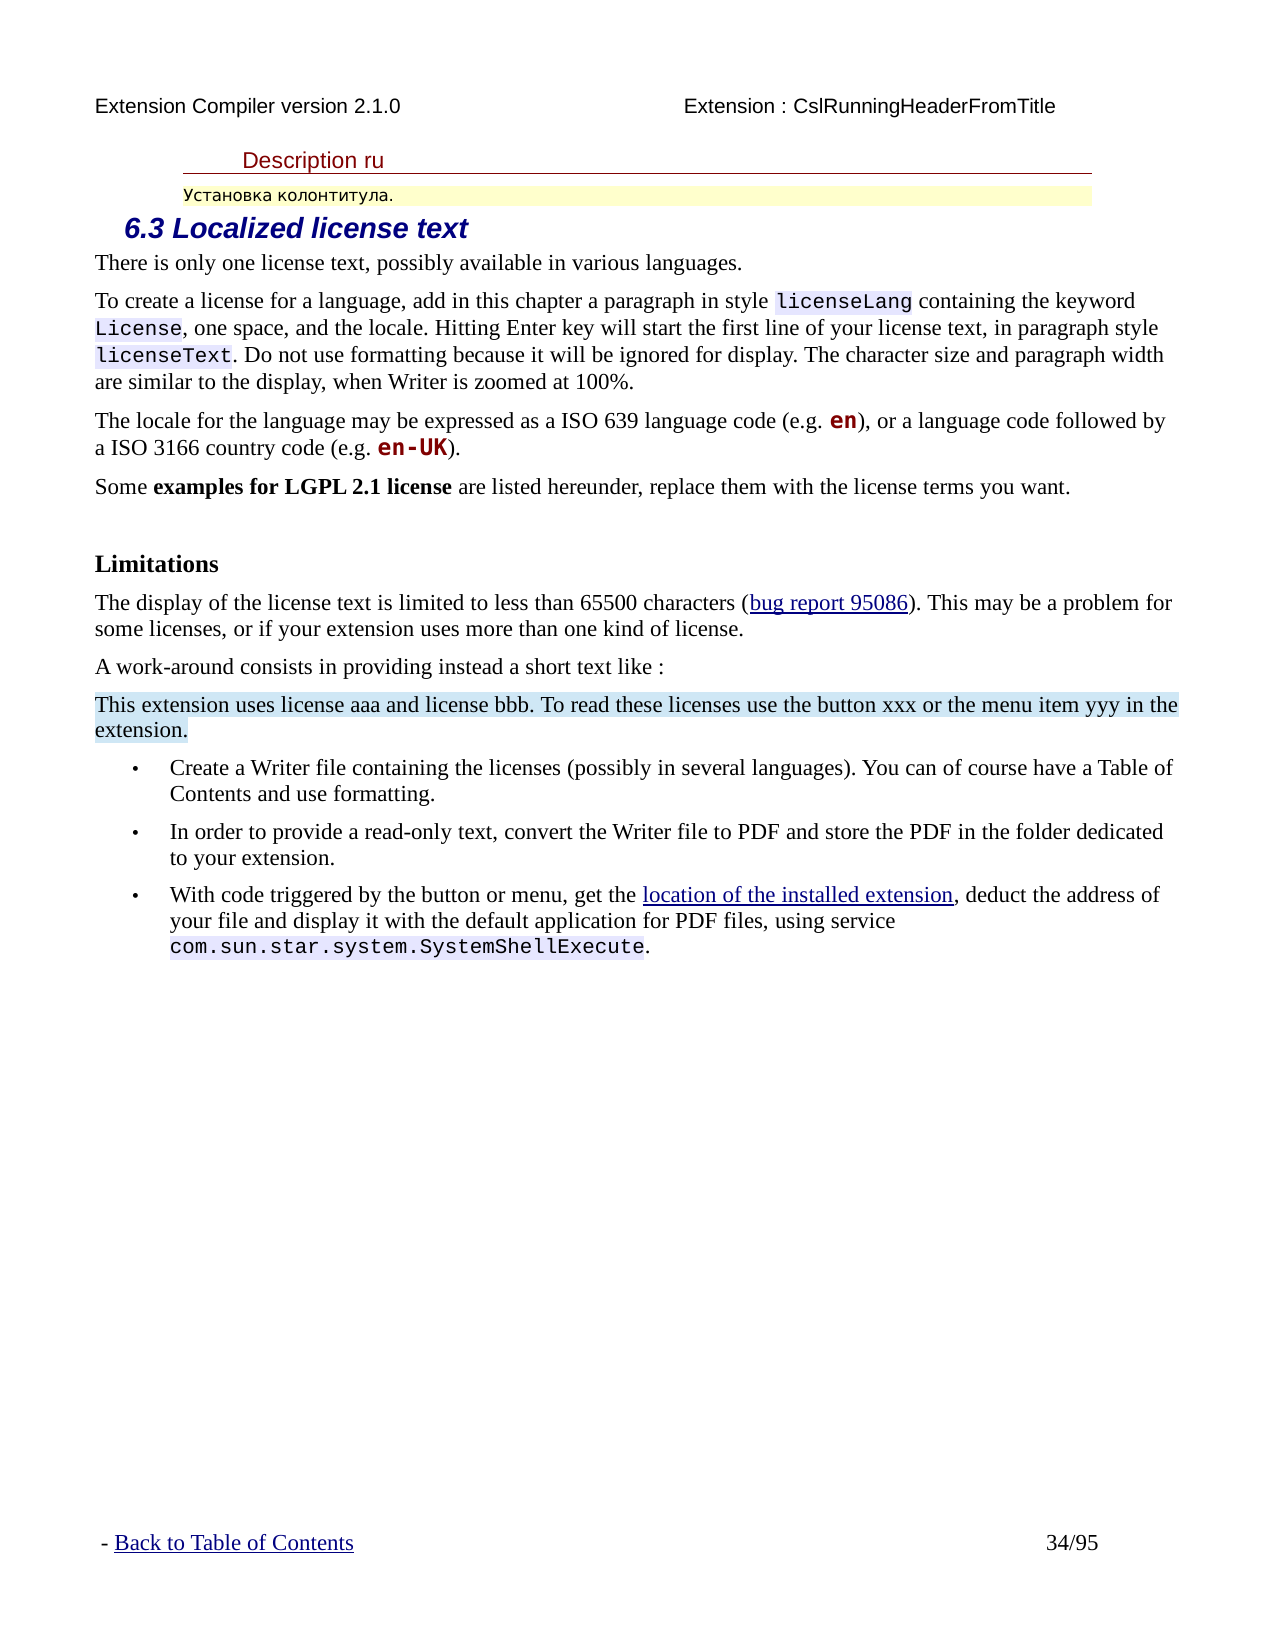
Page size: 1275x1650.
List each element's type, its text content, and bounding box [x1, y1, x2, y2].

text The display of the license text is limited to less than 65500 characters (bug report 95086). This may be a problem for some licenses, or if your extension uses more than one kind of license. [94, 590, 1181, 641]
text Установка колонтитула. [183, 186, 1092, 206]
text To create a license for a language, add in this chapter a paragraph in style licenseLang containing the keyword License, one space, and the locale. Hitting Enter key will start the first line of your license text, in paragraph style licenseText. Do not use formatting because it will be ignored for display. The character size and paragraph width are similar to the display, when Writer is zoomed at 100%. [94, 288, 1181, 395]
text Some examples for LGPL 2.1 license are listed hereunder, replace them with the license terms you want. [94, 474, 1181, 499]
subtitle Localized license text [124, 212, 1181, 244]
text This extension uses license aaa and license bbb. To read these licenses use the button xxx or the menu item yyy in the extension. [94, 692, 1181, 743]
list With code triggered by the button or menu, get the location of the installed extension, deduct the address of your file and display it with the default application for PDF files, using service com.sun.star.system.SystemShellExecute. [132, 882, 1181, 960]
text Description ru [183, 147, 1092, 173]
text A work-around consists in providing instead a short text like : [94, 654, 1181, 679]
text Limitations [94, 550, 1181, 578]
text There is only one license text, possibly available in various languages. [94, 250, 1181, 276]
list Create a Writer file containing the licenses (possibly in several languages). You can of course have a Table of Contents and use formatting. [132, 755, 1181, 806]
list In order to provide a read-only text, convert the Writer file to PDF and store the PDF in the folder dedicated to your extension. [132, 819, 1181, 870]
text The locale for the language may be expressed as a ISO 639 language code (e.g. en), or a language code followed by a ISO 3166 country code (e.g. en-UK). [94, 407, 1181, 461]
